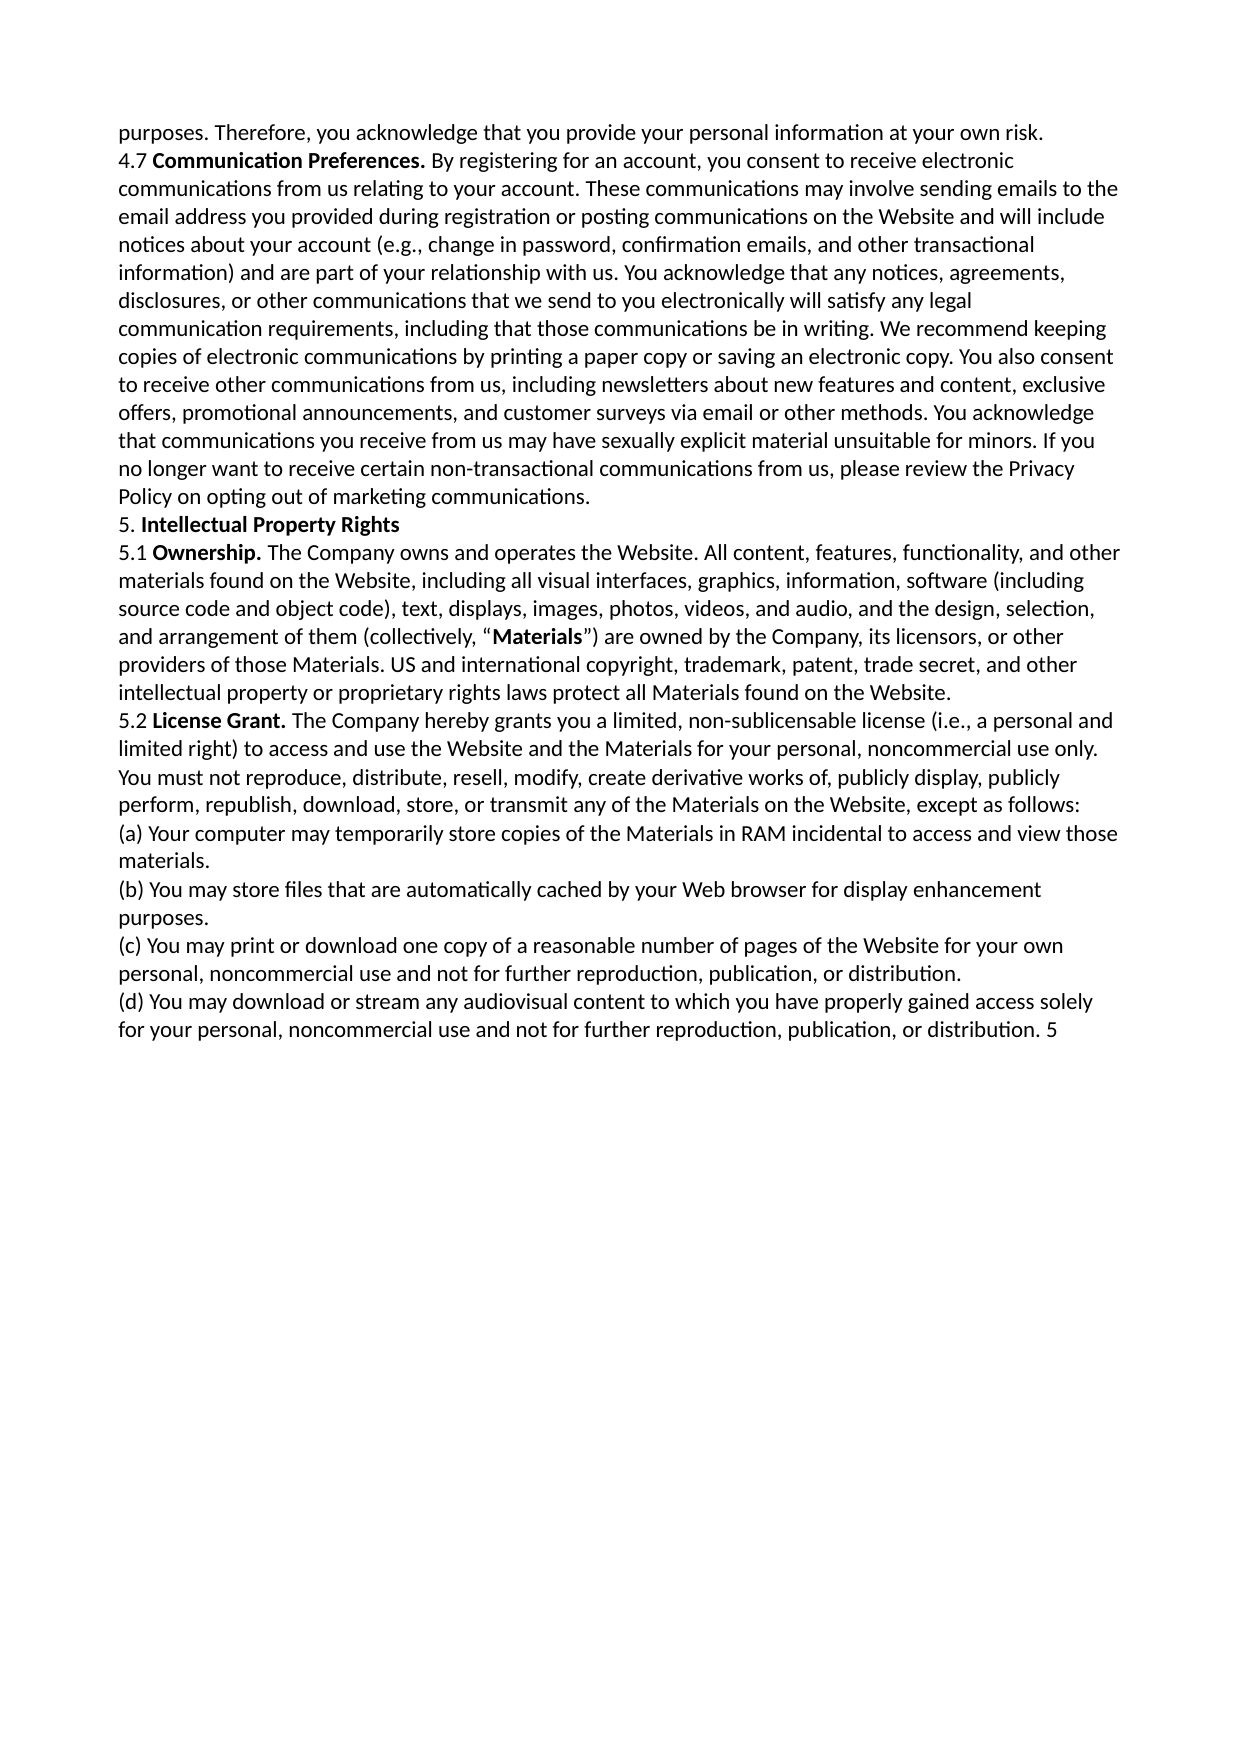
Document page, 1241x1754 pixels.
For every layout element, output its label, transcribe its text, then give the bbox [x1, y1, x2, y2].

text purposes. Therefore, you acknowledge that you provide your personal information at your own risk. [118, 118, 1122, 146]
text (a) Your computer may temporarily store copies of the Materials in RAM incidental to access and view those materials. [118, 819, 1122, 875]
text (d) You may download or stream any audiovisual content to which you have properly gained access solely for your personal, noncommercial use and not for further reproduction, publication, or distribution. 5 [118, 987, 1122, 1043]
text (b) You may store files that are automatically cached by your Web browser for display enhancement purposes. [118, 875, 1122, 931]
text (c) You may print or download one copy of a reasonable number of pages of the Website for your own personal, noncommercial use and not for further reproduction, publication, or distribution. [118, 931, 1122, 987]
text 5.1 Ownership. The Company owns and operates the Website. All content, features, functionality, and other materials found on the Website, including all visual interfaces, graphics, information, software (including source code and object code), text, displays, images, photos, videos, and audio, and the design, selection, and arrangement of them (collectively, “Materials”) are owned by the Company, its licensors, or other providers of those Materials. US and international copyright, trademark, patent, trade secret, and other intellectual property or proprietary rights laws protect all Materials found on the Website. [118, 538, 1122, 707]
text 4.7 Communication Preferences. By registering for an account, you consent to receive electronic communications from us relating to your account. These communications may involve sending emails to the email address you provided during registration or posting communications on the Website and will include notices about your account (e.g., change in password, confirmation emails, and other transactional information) and are part of your relationship with us. You acknowledge that any notices, agreements, disclosures, or other communications that we send to you electronically will satisfy any legal communication requirements, including that those communications be in writing. We recommend keeping copies of electronic communications by printing a paper copy or saving an electronic copy. You also consent to receive other communications from us, including newsletters about new features and content, exclusive offers, promotional announcements, and customer surveys via email or other methods. You acknowledge that communications you receive from us may have sexually explicit material unsuitable for minors. If you no longer want to receive certain non-transactional communications from us, please review the Privacy Policy on opting out of marketing communications. [118, 146, 1122, 510]
text 5. Intellectual Property Rights [118, 510, 1122, 538]
text 5.2 License Grant. The Company hereby grants you a limited, non-sublicensable license (i.e., a personal and limited right) to access and use the Website and the Materials for your personal, noncommercial use only. You must not reproduce, distribute, resell, modify, create derivative works of, publicly display, publicly perform, republish, download, store, or transmit any of the Materials on the Website, except as follows: [118, 707, 1122, 819]
